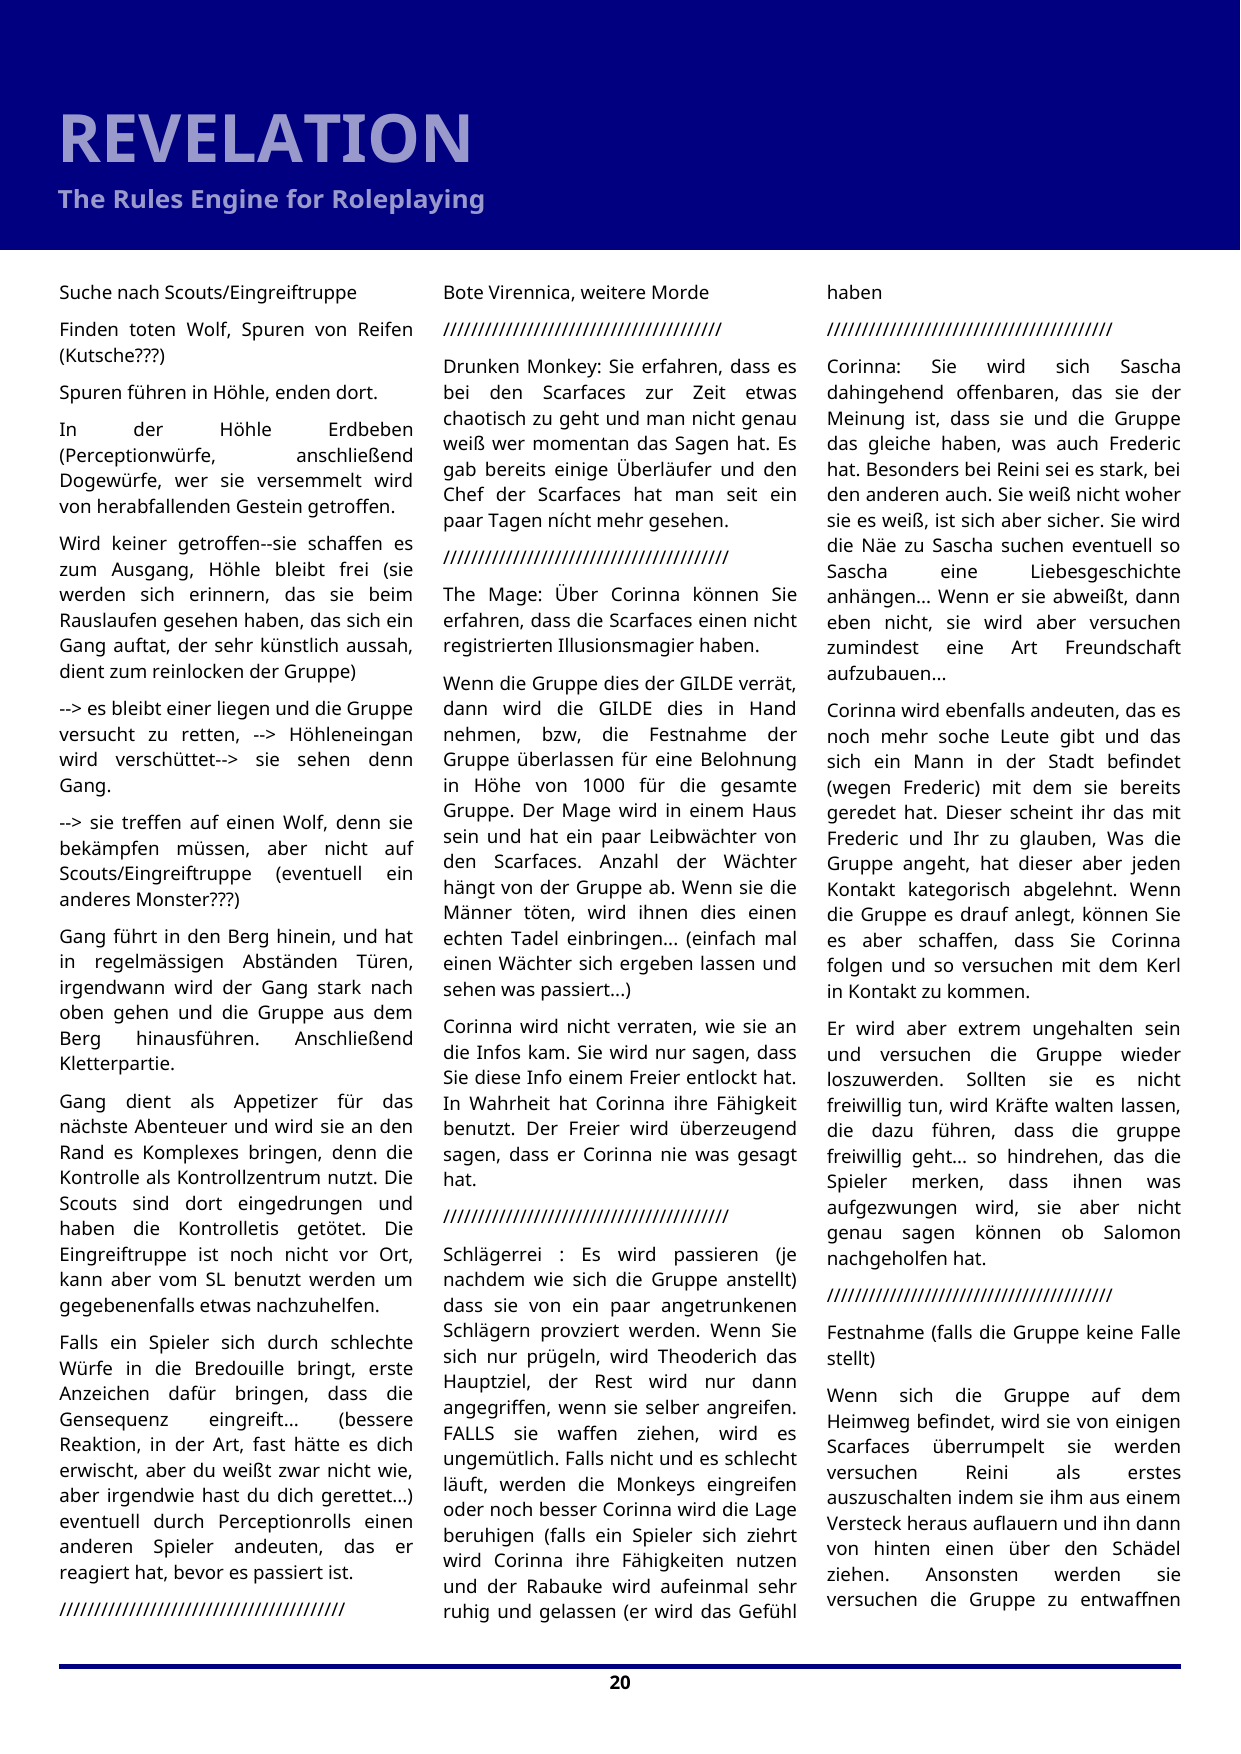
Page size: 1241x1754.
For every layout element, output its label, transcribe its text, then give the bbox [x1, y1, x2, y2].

text ///////////////////////////////////////// [443, 1204, 797, 1229]
text ///////////////////////////////////////// [827, 1282, 1181, 1308]
text Er wird aber extrem ungehalten sein und versuchen die Gruppe wieder loszuwerden. Sollten sie es nicht freiwillig tun, wird Kräfte walten lassen, die dazu führen, dass die gruppe freiwillig geht... so hindrehen, das die Spieler merken, dass ihnen was aufgezwungen wird, sie aber nicht genau sagen können ob Salomon nachgeholfen hat. [827, 1015, 1181, 1271]
text ///////////////////////////////////////// [443, 544, 797, 570]
text Corinna wird nicht verraten, wie sie an die Infos kam. Sie wird nur sagen, dass Sie diese Info einem Freier entlockt hat. In Wahrheit hat Corinna ihre Fähigkeit benutzt. Der Freier wird überzeugend sagen, dass er Corinna nie was gesagt hat. [443, 1013, 797, 1192]
text --> sie treffen auf einen Wolf, denn sie bekämpfen müssen, aber nicht auf Scouts/Eingreiftruppe (eventuell ein anderes Monster???) [59, 809, 413, 911]
text Drunken Monkey: Sie erfahren, dass es bei den Scarfaces zur Zeit etwas chaotisch zu geht und man nicht genau weiß wer momentan das Sagen hat. Es gab bereits einige Überläufer und den Chef der Scarfaces hat man seit ein paar Tagen nícht mehr gesehen. [443, 354, 797, 532]
text The Mage: Über Corinna können Sie erfahren, dass die Scarfaces einen nicht registrierten Illusionsmagier haben. [443, 582, 797, 658]
text Corinna: Sie wird sich Sascha dahingehend offenbaren, das sie der Meinung ist, dass sie und die Gruppe das gleiche haben, was auch Frederic hat. Besonders bei Reini sei es stark, bei den anderen auch. Sie weiß nicht woher sie es weiß, ist sich aber sicher. Sie wird die Näe zu Sascha suchen eventuell so Sascha eine Liebesgeschichte anhängen... Wenn er sie abweißt, dann eben nicht, sie wird aber versuchen zumindest eine Art Freundschaft aufzubauen... [827, 354, 1181, 686]
text ///////////////////////////////////////// [827, 317, 1181, 342]
text Wenn die Gruppe dies der GILDE verrät, dann wird die GILDE dies in Hand nehmen, bzw, die Festnahme der Gruppe überlassen für eine Belohnung in Höhe von 1000 für die gesamte Gruppe. Der Mage wird in einem Haus sein und hat ein paar Leibwächter von den Scarfaces. Anzahl der Wächter hängt von der Gruppe ab. Wenn sie die Männer töten, wird ihnen dies einen echten Tadel einbringen... (einfach mal einen Wächter sich ergeben lassen und sehen was passiert...) [443, 670, 797, 1002]
text Festnahme (falls die Gruppe keine Falle stellt) [827, 1320, 1181, 1371]
text Wenn sich die Gruppe auf dem Heimweg befindet, wird sie von einigen Scarfaces überrumpelt sie werden versuchen Reini als erstes auszuschalten indem sie ihm aus einem Versteck heraus auflauern und ihn dann von hinten einen über den Schädel ziehen. Ansonsten werden sie versuchen die Gruppe zu entwaffnen [827, 1382, 1181, 1612]
text Wird keiner getroffen--sie schaffen es zum Ausgang, Höhle bleibt frei (sie werden sich erinnern, das sie beim Rauslaufen gesehen haben, das sich ein Gang auftat, der sehr künstlich aussah, dient zum reinlocken der Gruppe) [59, 531, 413, 684]
text Finden toten Wolf, Spuren von Reifen (Kutsche???) [59, 317, 413, 368]
text Corinna wird ebenfalls andeuten, das es noch mehr soche Leute gibt und das sich ein Mann in der Stadt befindet (wegen Frederic) mit dem sie bereits geredet hat. Dieser scheint ihr das mit Frederic und Ihr zu glauben, Was die Gruppe angeht, hat dieser aber jeden Kontakt kategorisch abgelehnt. Wenn die Gruppe es drauf anlegt, können Sie es aber schaffen, dass Sie Corinna folgen und so versuchen mit dem Kerl in Kontakt zu kommen. [827, 697, 1181, 1004]
text Spuren führen in Höhle, enden dort. [59, 379, 413, 405]
text Bote Virennica, weitere Morde [443, 279, 797, 305]
text Schlägerrei : Es wird passieren (je nachdem wie sich die Gruppe anstellt) dass sie von ein paar angetrunkenen Schlägern provziert werden. Wenn Sie sich nur prügeln, wird Theoderich das Hauptziel, der Rest wird nur dann angegriffen, wenn sie selber angreifen. FALLS sie waffen ziehen, wird es ungemütlich. Falls nicht und es schlecht läuft, werden die Monkeys eingreifen oder noch besser Corinna wird die Lage beruhigen (falls ein Spieler sich ziehrt wird Corinna ihre Fähigkeiten nutzen und der Rabauke wird aufeinmal sehr ruhig und gelassen (er wird das Gefühl [443, 1241, 797, 1624]
text haben [827, 279, 1181, 305]
text --> es bleibt einer liegen und die Gruppe versucht zu retten, --> Höhleneingan wird verschüttet--> sie sehen denn Gang. [59, 695, 413, 797]
text Suche nach Scouts/Eingreiftruppe [59, 279, 413, 305]
text In der Höhle Erdbeben (Perceptionwürfe, anschließend Dogewürfe, wer sie versemmelt wird von herabfallenden Gestein getroffen. [59, 417, 413, 519]
text Gang dient als Appetizer für das nächste Abenteuer und wird sie an den Rand es Komplexes bringen, denn die Kontrolle als Kontrollzentrum nutzt. Die Scouts sind dort eingedrungen und haben die Kontrolletis getötet. Die Eingreiftruppe ist noch nicht vor Ort, kann aber vom SL benutzt werden um gegebenenfalls etwas nachzuhelfen. [59, 1088, 413, 1318]
text ///////////////////////////////////////// [59, 1596, 413, 1622]
text Falls ein Spieler sich durch schlechte Würfe in die Bredouille bringt, erste Anzeichen dafür bringen, dass die Gensequenz eingreift... (bessere Reaktion, in der Art, fast hätte es dich erwischt, aber du weißt zwar nicht wie, aber irgendwie hast du dich gerettet...) eventuell durch Perceptionrolls einen anderen Spieler andeuten, das er reagiert hat, bevor es passiert ist. [59, 1329, 413, 1585]
text //////////////////////////////////////// [443, 317, 797, 342]
text Gang führt in den Berg hinein, und hat in regelmässigen Abständen Türen, irgendwann wird der Gang stark nach oben gehen und die Gruppe aus dem Berg hinausführen. Anschließend Kletterpartie. [59, 923, 413, 1076]
